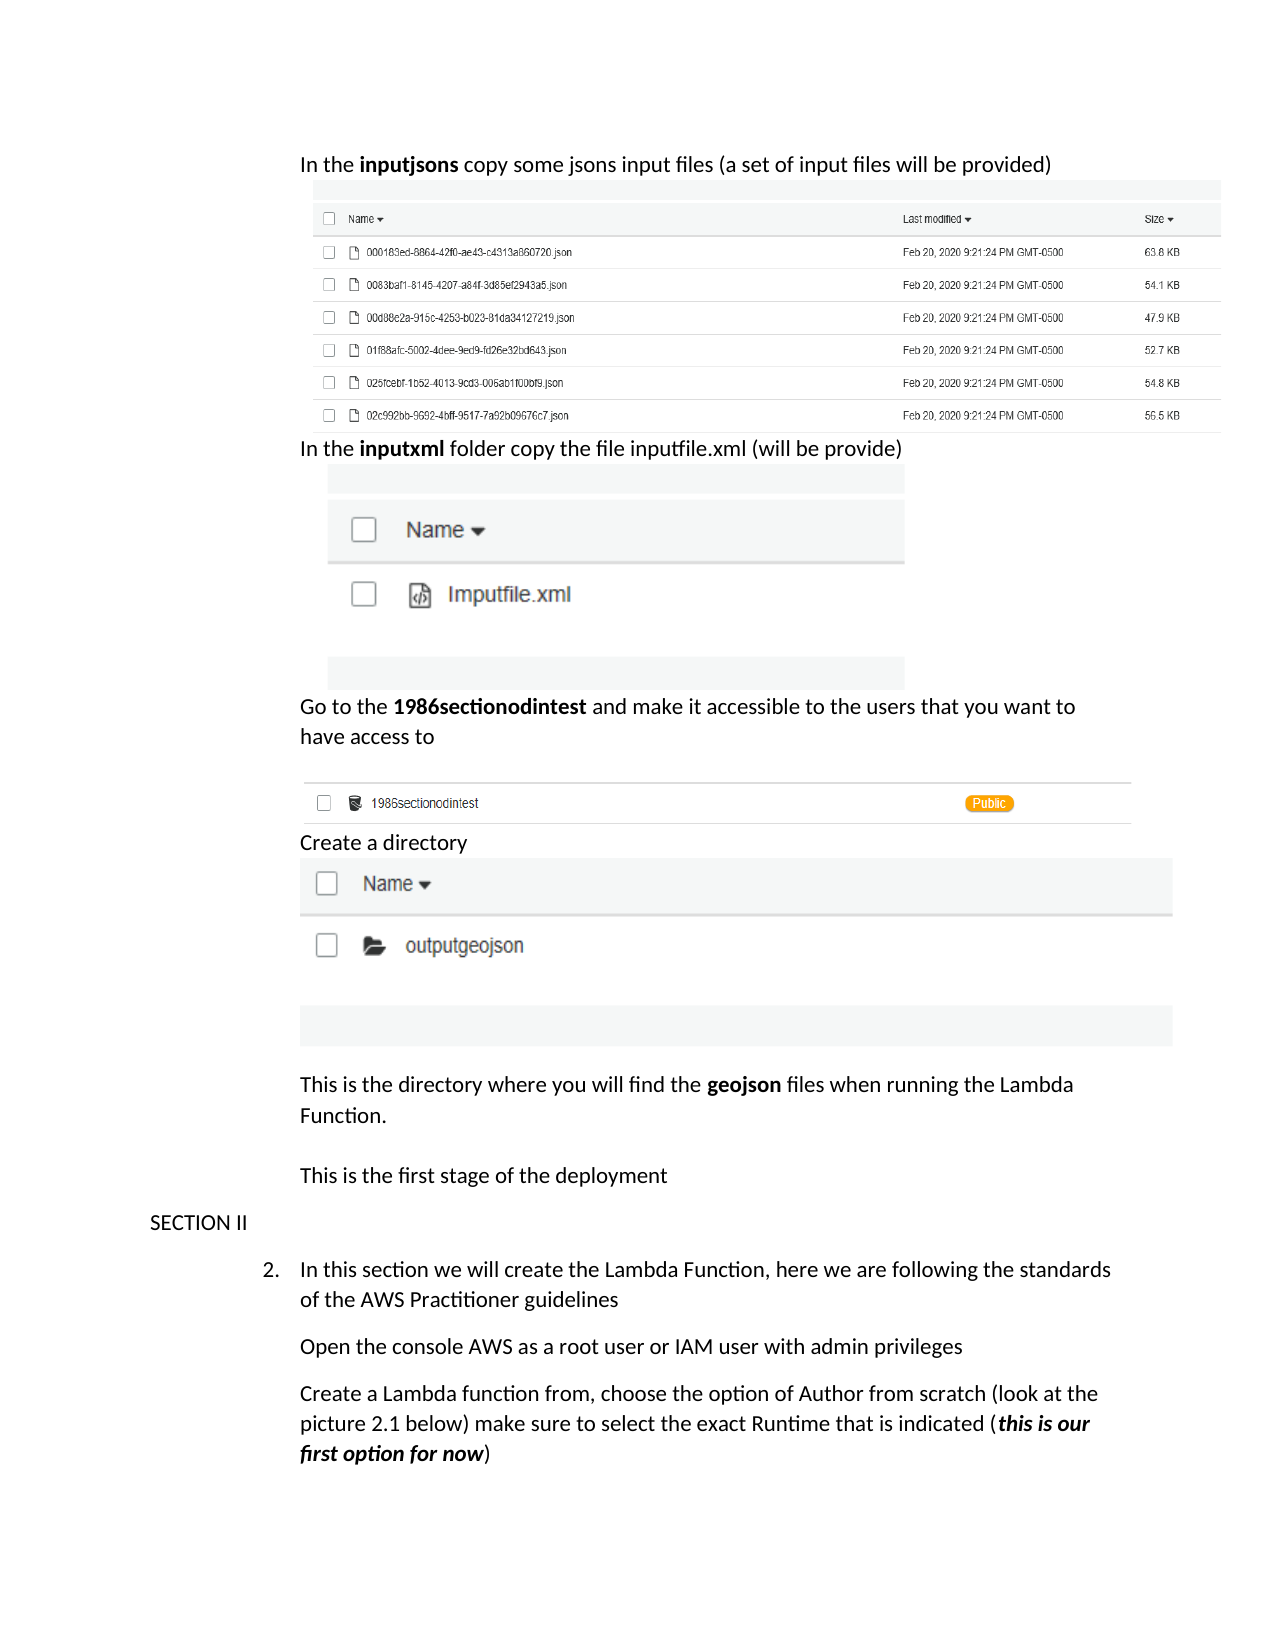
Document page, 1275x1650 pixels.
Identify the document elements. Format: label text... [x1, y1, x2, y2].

list In this section we will create the Lambda Function, here we are following the standards of the AWS Practitioner guidelines [262, 1255, 1125, 1313]
text Create a Lambda function from, choose the option of Author from scratch (look at the picture 2.1 below) make sure to select the exact Runtime that is indicated (this is our first option for now) [300, 1379, 1125, 1467]
list This is the directory where you will find the geojson files when running the Lambda Function. [300, 1071, 1125, 1129]
picture [300, 180, 1222, 433]
list In the inputxml folder copy the file inputfile.xml (will be provide) [300, 434, 1125, 463]
list Go to the 1986sectionodintest and make it accessible to the users that you want to have access to [300, 692, 1125, 750]
list Create a directory [300, 828, 1125, 856]
text Open the console AWS as a root user or IAM user with admin privileges [225, 1332, 1125, 1360]
list This is the first stage of the deployment [300, 1161, 1125, 1189]
picture [300, 782, 1132, 826]
text SECTION II [150, 1208, 1125, 1236]
picture [300, 858, 1173, 1069]
list In the inputjsons copy some jsons input files (a set of input files will be provided) [300, 150, 1125, 178]
picture [300, 464, 905, 690]
